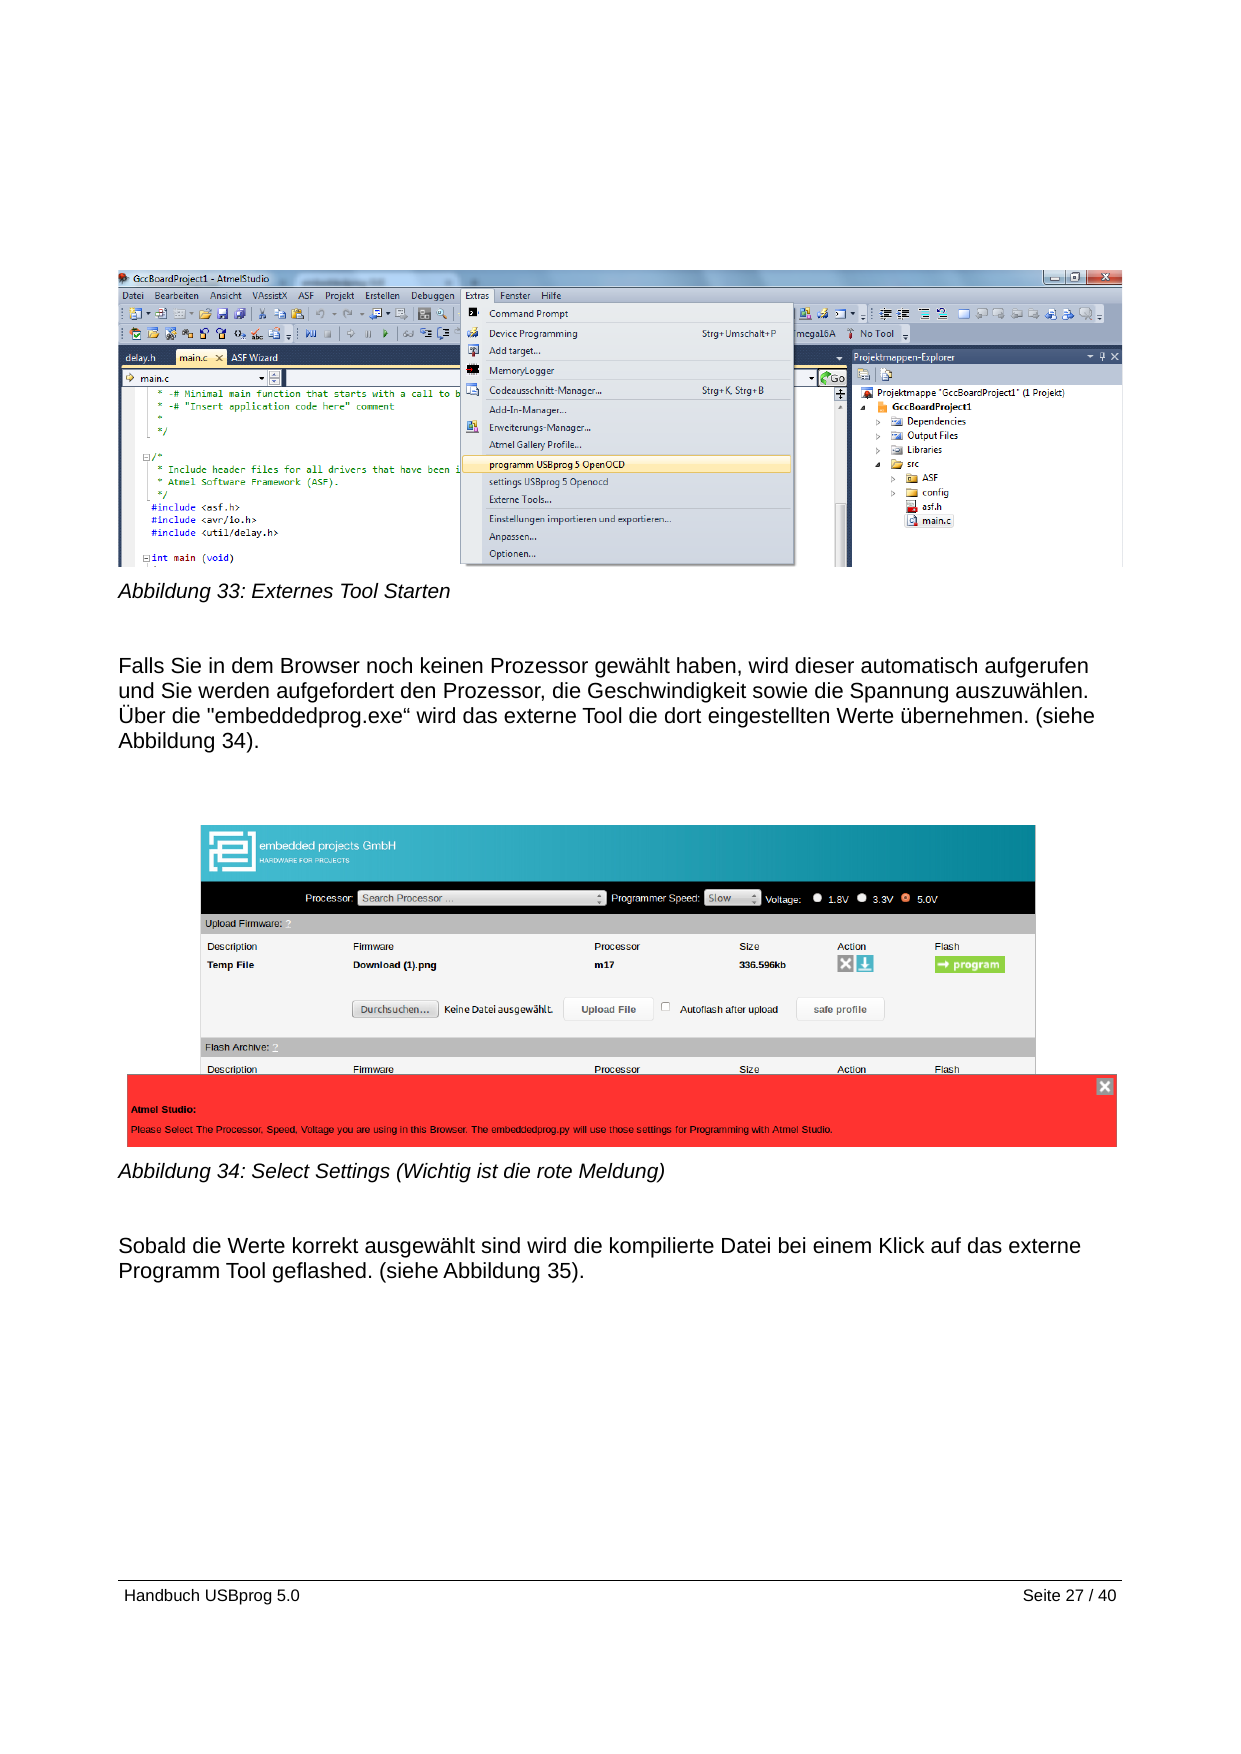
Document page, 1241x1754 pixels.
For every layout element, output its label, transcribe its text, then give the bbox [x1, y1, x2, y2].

text Abbildung 33: Externes Tool Starten [118, 567, 1122, 602]
picture [118, 270, 1123, 567]
picture [118, 825, 1123, 1147]
text Abbildung 34: Select Settings (Wichtig ist die rote Meldung) [118, 1147, 1122, 1183]
text Falls Sie in dem Browser noch keinen Prozessor gewählt haben, wird dieser automatisch aufgerufen und Sie werden aufgefordert den Prozessor, die Geschwindigkeit sowie die Spannung auszuwählen. Über die "embeddedprog.exe“ wird das externe Tool die dort eingestellten Werte übernehmen. (siehe Abbildung 34). [118, 653, 1122, 753]
text Sobald die Werte korrekt ausgewählt sind wird die kompilierte Datei bei einem Klick auf das externe Programm Tool geflashed. (siehe Abbildung 35). [118, 1233, 1122, 1283]
